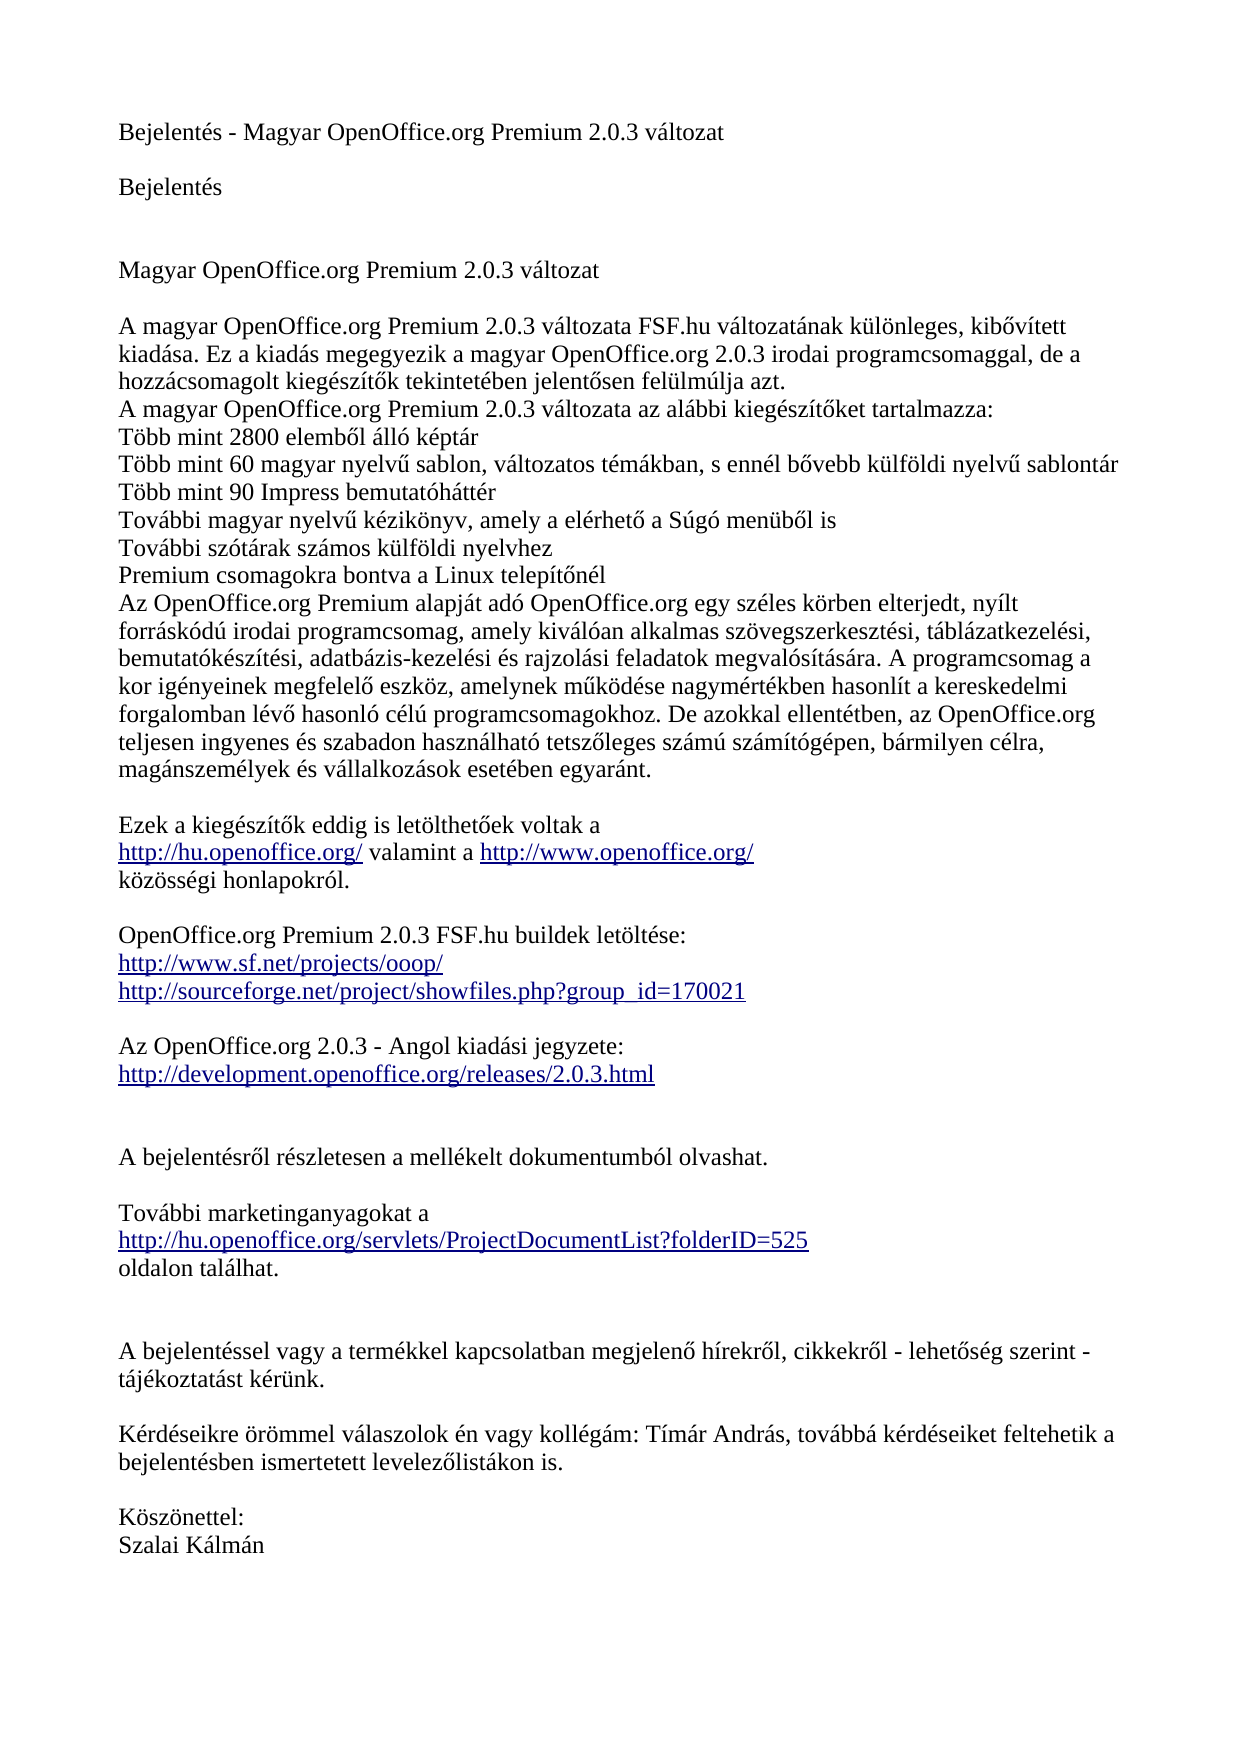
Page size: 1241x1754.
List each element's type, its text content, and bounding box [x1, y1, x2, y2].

text További szótárak számos külföldi nyelvhez [118, 534, 1122, 561]
text Premium csomagokra bontva a Linux telepítőnél [118, 561, 1122, 589]
text Több mint 90 Impress bemutatóháttér [118, 478, 1122, 506]
text Az OpenOffice.org 2.0.3 - Angol kiadási jegyzete: http://development.openoffice.org/releases/2.0.3.html A bejelentésről részletesen a mellékelt dokumentumból olvashat. További marketinganyagokat a http://hu.openoffice.org/servlets/ProjectDocumentList?folderID=525 oldalon találhat. A bejelentéssel vagy a termékkel kapcsolatban megjelenő hírekről, cikkekről - lehetőség szerint - tájékoztatást kérünk. Kérdéseikre örömmel válaszolok én vagy kollégám: Tímár András, továbbá kérdéseiket feltehetik a bejelentésben ismertetett levelezőlistákon is. [118, 1005, 1122, 1476]
text Köszönettel: [118, 1503, 1122, 1531]
text Bejelentés - Magyar OpenOffice.org Premium 2.0.3 változat [118, 118, 1122, 146]
text Szalai Kálmán [118, 1531, 1122, 1559]
text Bejelentés Magyar OpenOffice.org Premium 2.0.3 változat A magyar OpenOffice.org Premium 2.0.3 változata FSF.hu változatának különleges, kibővített kiadása. Ez a kiadás megegyezik a magyar OpenOffice.org 2.0.3 irodai programcsomaggal, de a hozzácsomagolt kiegészítők tekintetében jelentősen felülmúlja azt. A magyar OpenOffice.org Premium 2.0.3 változata az alábbi kiegészítőket tartalmazza: Több mint 2800 elemből álló képtár [118, 146, 1122, 451]
text Több mint 60 magyar nyelvű sablon, változatos témákban, s ennél bővebb külföldi nyelvű sablontár [118, 451, 1122, 478]
text További magyar nyelvű kézikönyv, amely a elérhető a Súgó menüből is [118, 506, 1122, 534]
text http://sourceforge.net/project/showfiles.php?group_id=170021 [118, 977, 1122, 1005]
text Az OpenOffice.org Premium alapját adó OpenOffice.org egy széles körben elterjedt, nyílt forráskódú irodai programcsomag, amely kiválóan alkalmas szövegszerkesztési, táblázatkezelési, bemutatókészítési, adatbázis-kezelési és rajzolási feladatok megvalósítására. A programcsomag a kor igényeinek megfelelő eszköz, amelynek működése nagymértékben hasonlít a kereskedelmi forgalomban lévő hasonló célú programcsomagokhoz. De azokkal ellentétben, az OpenOffice.org teljesen ingyenes és szabadon használható tetszőleges számú számítógépen, bármilyen célra, magánszemélyek és vállalkozások esetében egyaránt. Ezek a kiegészítők eddig is letölthetőek voltak a http://hu.openoffice.org/ valamint a http://www.openoffice.org/ közösségi honlapokról. OpenOffice.org Premium 2.0.3 FSF.hu buildek letöltése: http://www.sf.net/projects/ooop/ [118, 589, 1122, 977]
